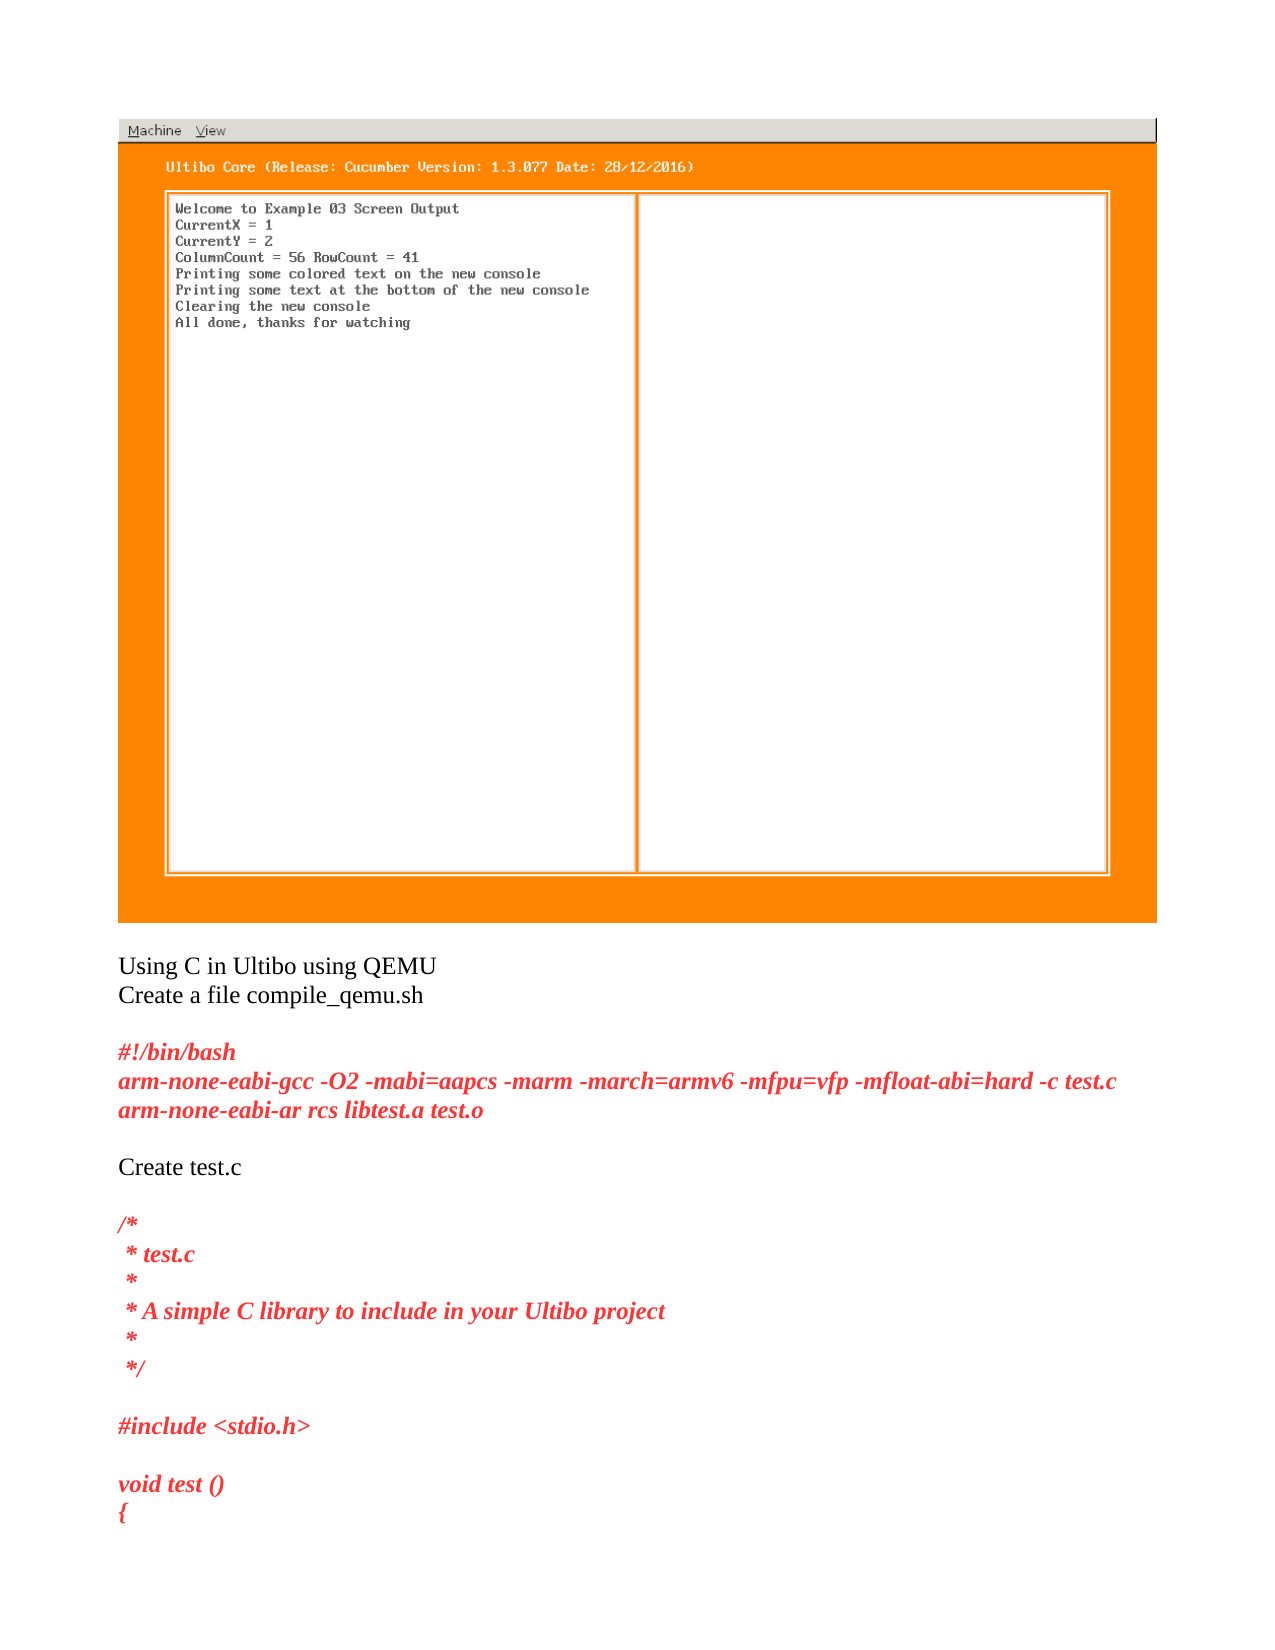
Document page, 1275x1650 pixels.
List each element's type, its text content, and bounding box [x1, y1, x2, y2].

text { [118, 1497, 1157, 1526]
text Using C in Ultibo using QEMU [118, 951, 1157, 980]
text /* [118, 1210, 1157, 1239]
text * A simple C library to include in your Ultibo project [118, 1296, 1157, 1325]
text * [118, 1325, 1157, 1354]
text arm-none-eabi-gcc -O2 -mabi=aapcs -marm -march=armv6 -mfpu=vfp -mfloat-abi=hard -c test.c [118, 1066, 1157, 1095]
text * [118, 1267, 1157, 1296]
text * test.c [118, 1239, 1157, 1267]
text #include <stdio.h> [118, 1411, 1157, 1440]
text void test () [118, 1469, 1157, 1497]
text */ [118, 1354, 1157, 1382]
picture [118, 118, 1157, 923]
text Create test.c [118, 1152, 1157, 1181]
text #!/bin/bash [118, 1037, 1157, 1066]
text arm-none-eabi-ar rcs libtest.a test.o [118, 1095, 1157, 1124]
text Create a file compile_qemu.sh [118, 980, 1157, 1009]
